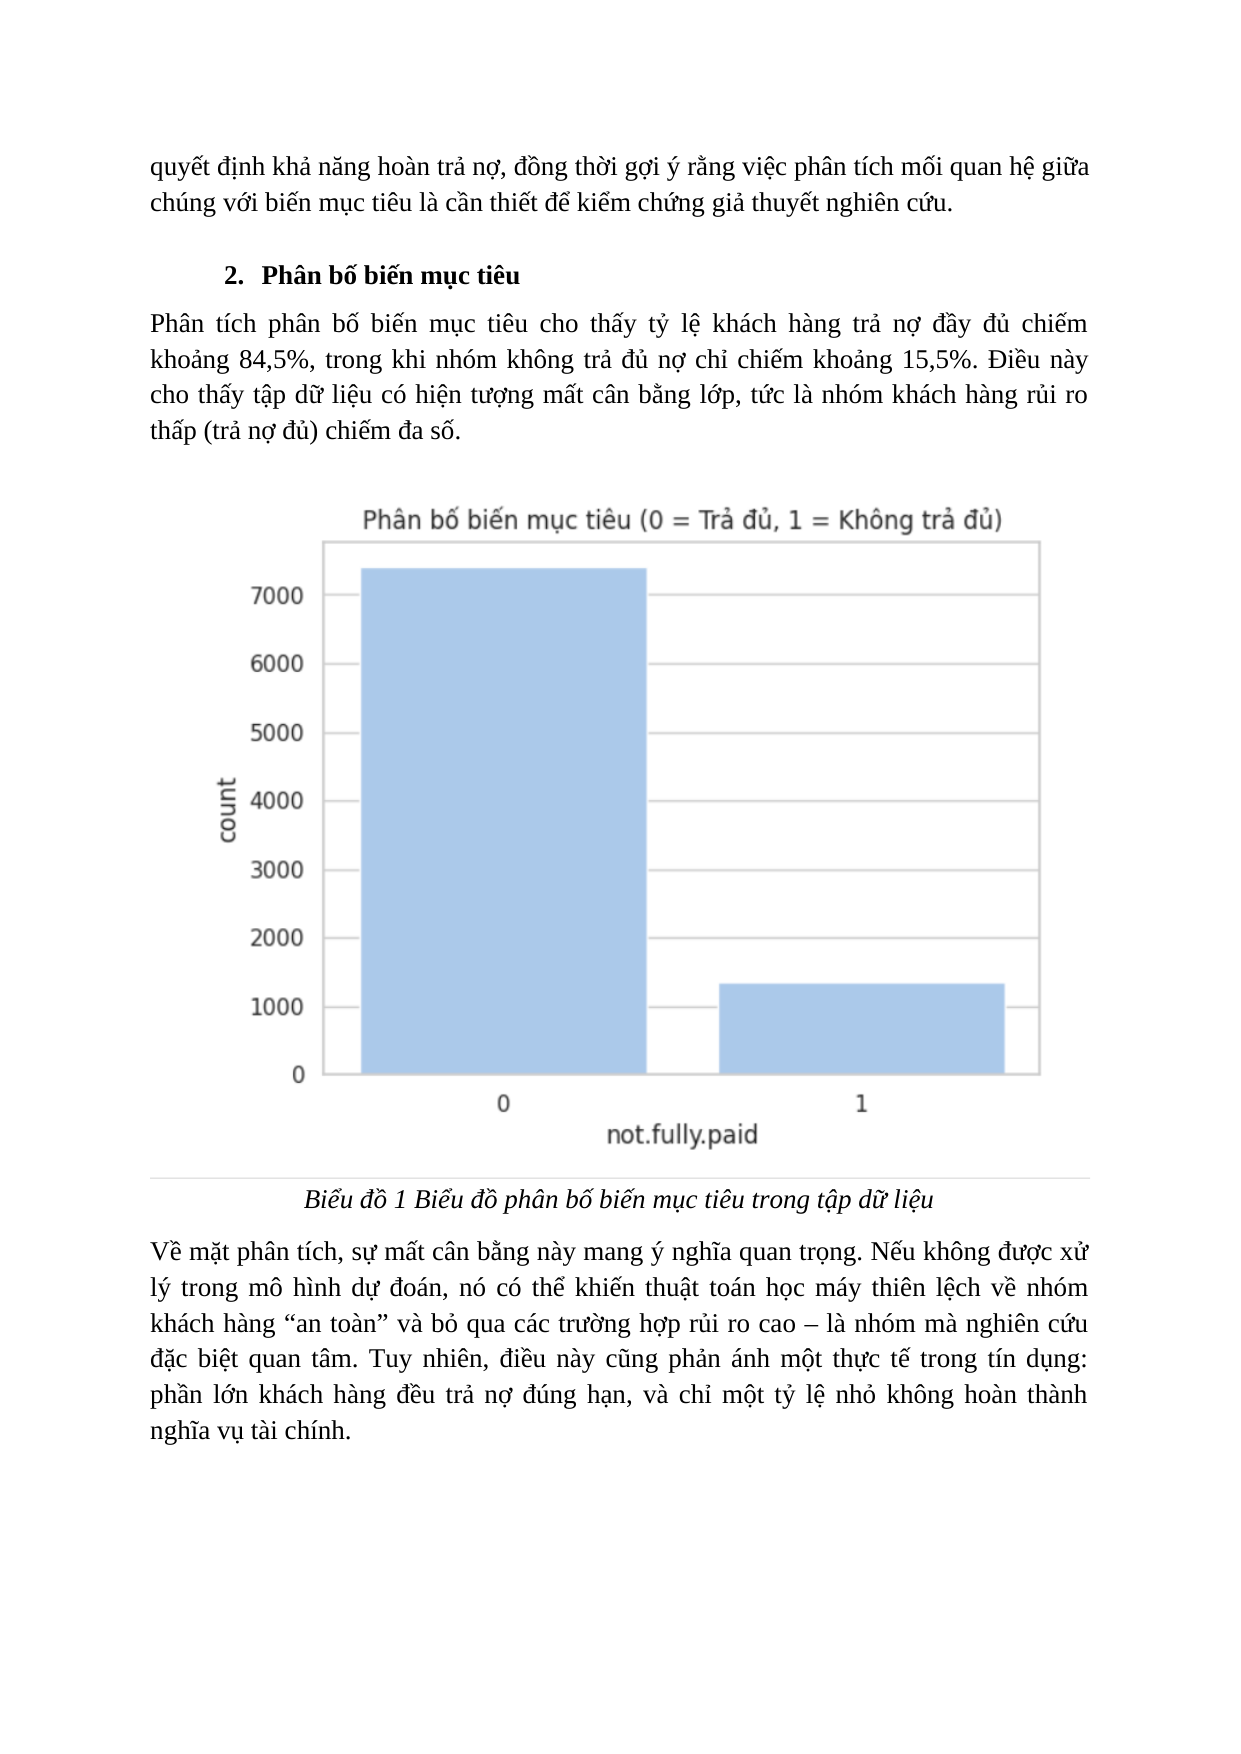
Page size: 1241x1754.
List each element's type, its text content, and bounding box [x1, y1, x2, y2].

subtitle Phân bố biến mục tiêu [224, 259, 1090, 290]
text Phân tích phân bố biến mục tiêu cho thấy tỷ lệ khách hàng trả nợ đầy đủ chiếm khoảng 84,5%, trong khi nhóm không trả đủ nợ chỉ chiếm khoảng 15,5%. Điều này cho thấy tập dữ liệu có hiện tượng mất cân bằng lớp, tức là nhóm khách hàng rủi ro thấp (trả nợ đủ) chiếm đa số. [150, 307, 1090, 446]
text quyết định khả năng hoàn trả nợ, đồng thời gợi ý rằng việc phân tích mối quan hệ giữa chúng với biến mục tiêu là cần thiết để kiểm chứng giả thuyết nghiên cứu. [150, 150, 1090, 217]
text Về mặt phân tích, sự mất cân bằng này mang ý nghĩa quan trọng. Nếu không được xử lý trong mô hình dự đoán, nó có thể khiến thuật toán học máy thiên lệch về nhóm khách hàng “an toàn” và bỏ qua các trường hợp rủi ro cao – là nhóm mà nghiên cứu đặc biệt quan tâm. Tuy nhiên, điều này cũng phản ánh một thực tế trong tín dụng: phần lớn khách hàng đều trả nợ đúng hạn, và chỉ một tỷ lệ nhỏ không hoàn thành nghĩa vụ tài chính. [150, 1235, 1090, 1445]
text Biểu đồ 1 Biểu đồ phân bố biến mục tiêu trong tập dữ liệu [150, 1183, 1090, 1214]
